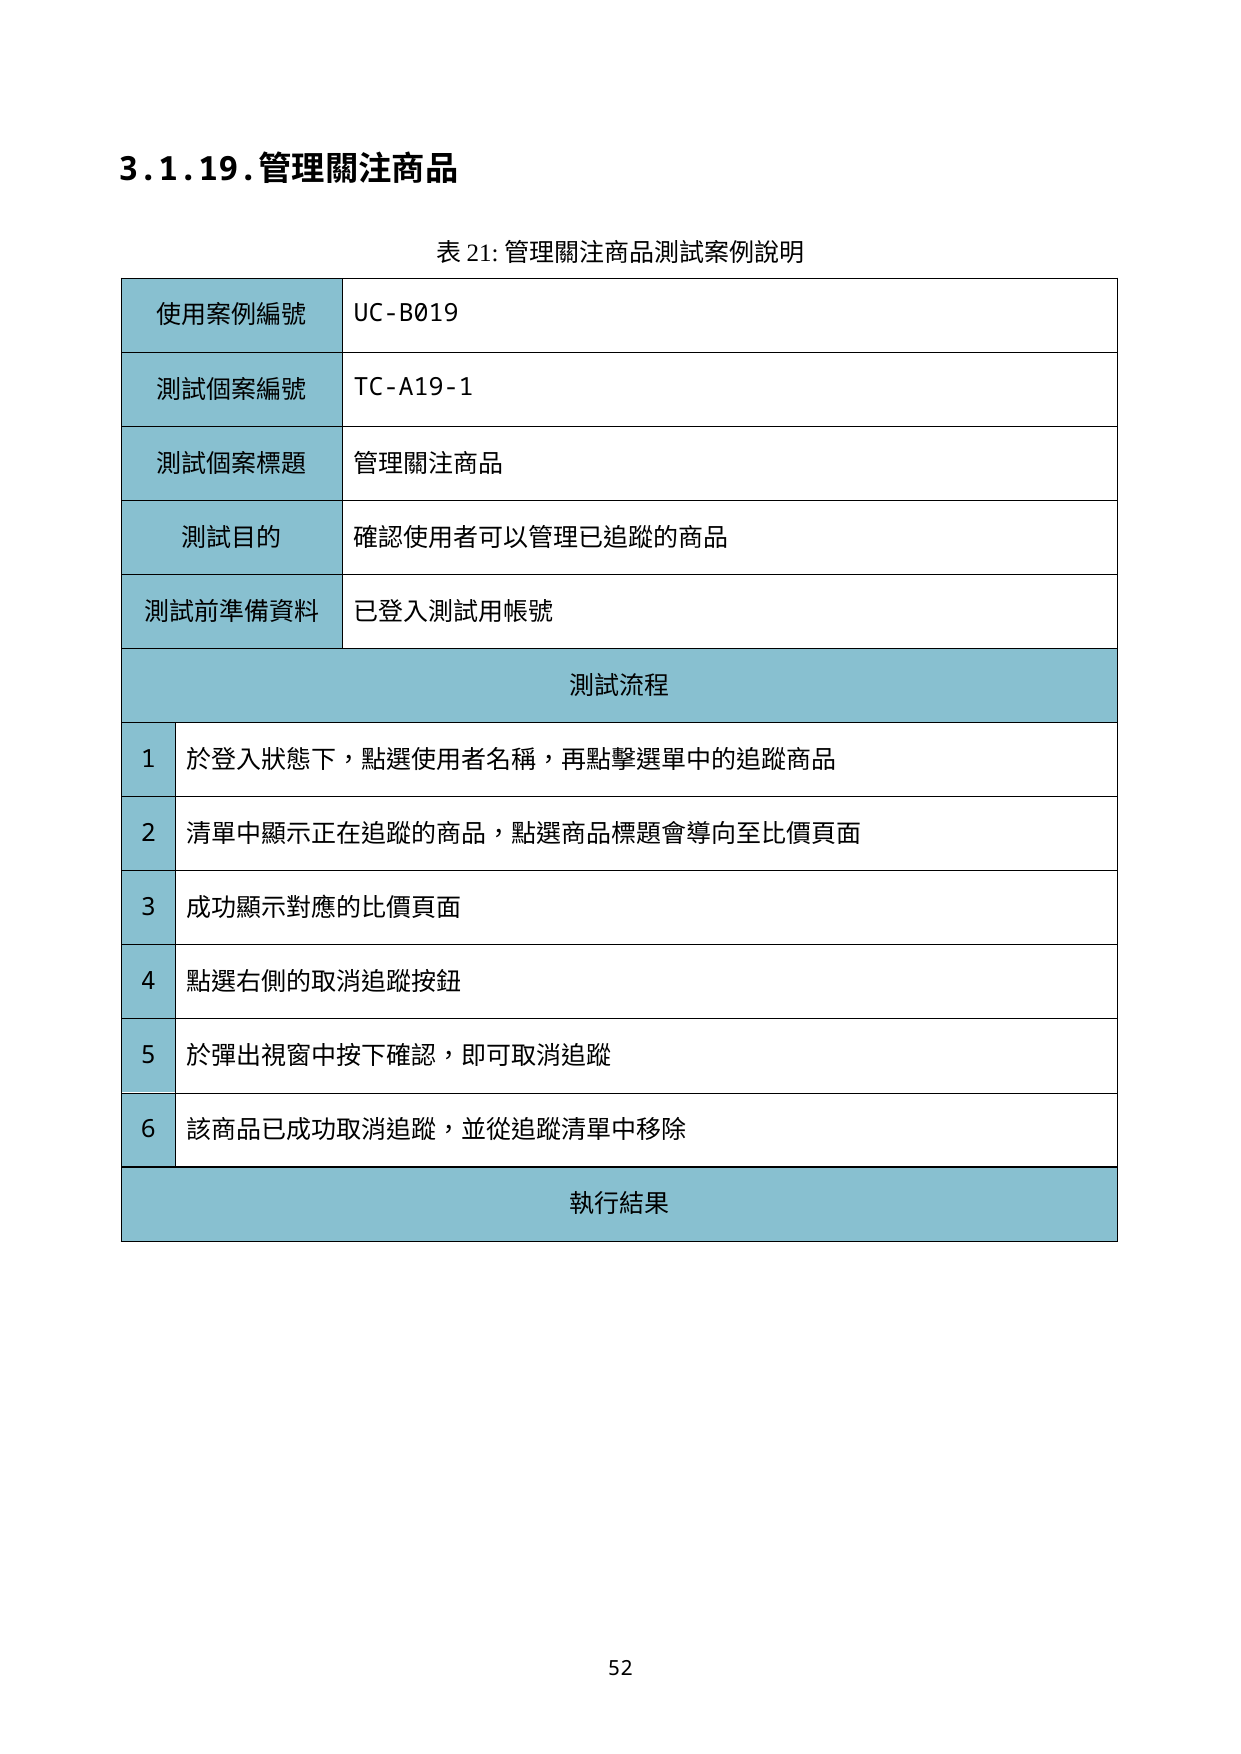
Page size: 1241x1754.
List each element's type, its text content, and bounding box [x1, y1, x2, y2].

table_cell 測試流程 [122, 649, 1117, 722]
table_cell 1 [122, 723, 175, 796]
table_cell 4 [122, 945, 175, 1018]
table_cell 點選右側的取消追蹤按鈕 [176, 945, 1117, 1018]
table_cell 於登入狀態下，點選使用者名稱，再點擊選單中的追蹤商品 [176, 723, 1117, 796]
table_cell 清單中顯示正在追蹤的商品，點選商品標題會導向至比價頁面 [176, 797, 1117, 870]
table_cell 2 [122, 797, 175, 870]
table_cell 測試個案編號 [122, 353, 342, 426]
table_header UC-B019 [343, 279, 1117, 352]
table_cell 該商品已成功取消追蹤，並從追蹤清單中移除 [176, 1094, 1117, 1166]
table_cell TC-A19-1 [343, 353, 1117, 426]
table_cell 成功顯示對應的比價頁面 [176, 871, 1117, 944]
table_header 使用案例編號 [122, 279, 342, 352]
table_cell 確認使用者可以管理已追蹤的商品 [343, 501, 1117, 574]
table_cell 管理關注商品 [343, 427, 1117, 500]
table_cell 3 [122, 871, 175, 944]
table_cell 測試前準備資料 [122, 575, 342, 648]
table_cell 執行結果 [122, 1168, 1117, 1241]
table_cell 6 [122, 1094, 175, 1166]
table_cell 5 [122, 1019, 175, 1092]
text 表 21: 管理關注商品測試案例說明 [118, 233, 1122, 269]
table_cell 測試個案標題 [122, 427, 342, 500]
table_cell 於彈出視窗中按下確認，即可取消追蹤 [176, 1019, 1117, 1092]
table_cell 已登入測試用帳號 [343, 575, 1117, 648]
table_cell 測試目的 [122, 501, 342, 574]
subtitle 3.1.19.管理關注商品 [118, 142, 1122, 190]
